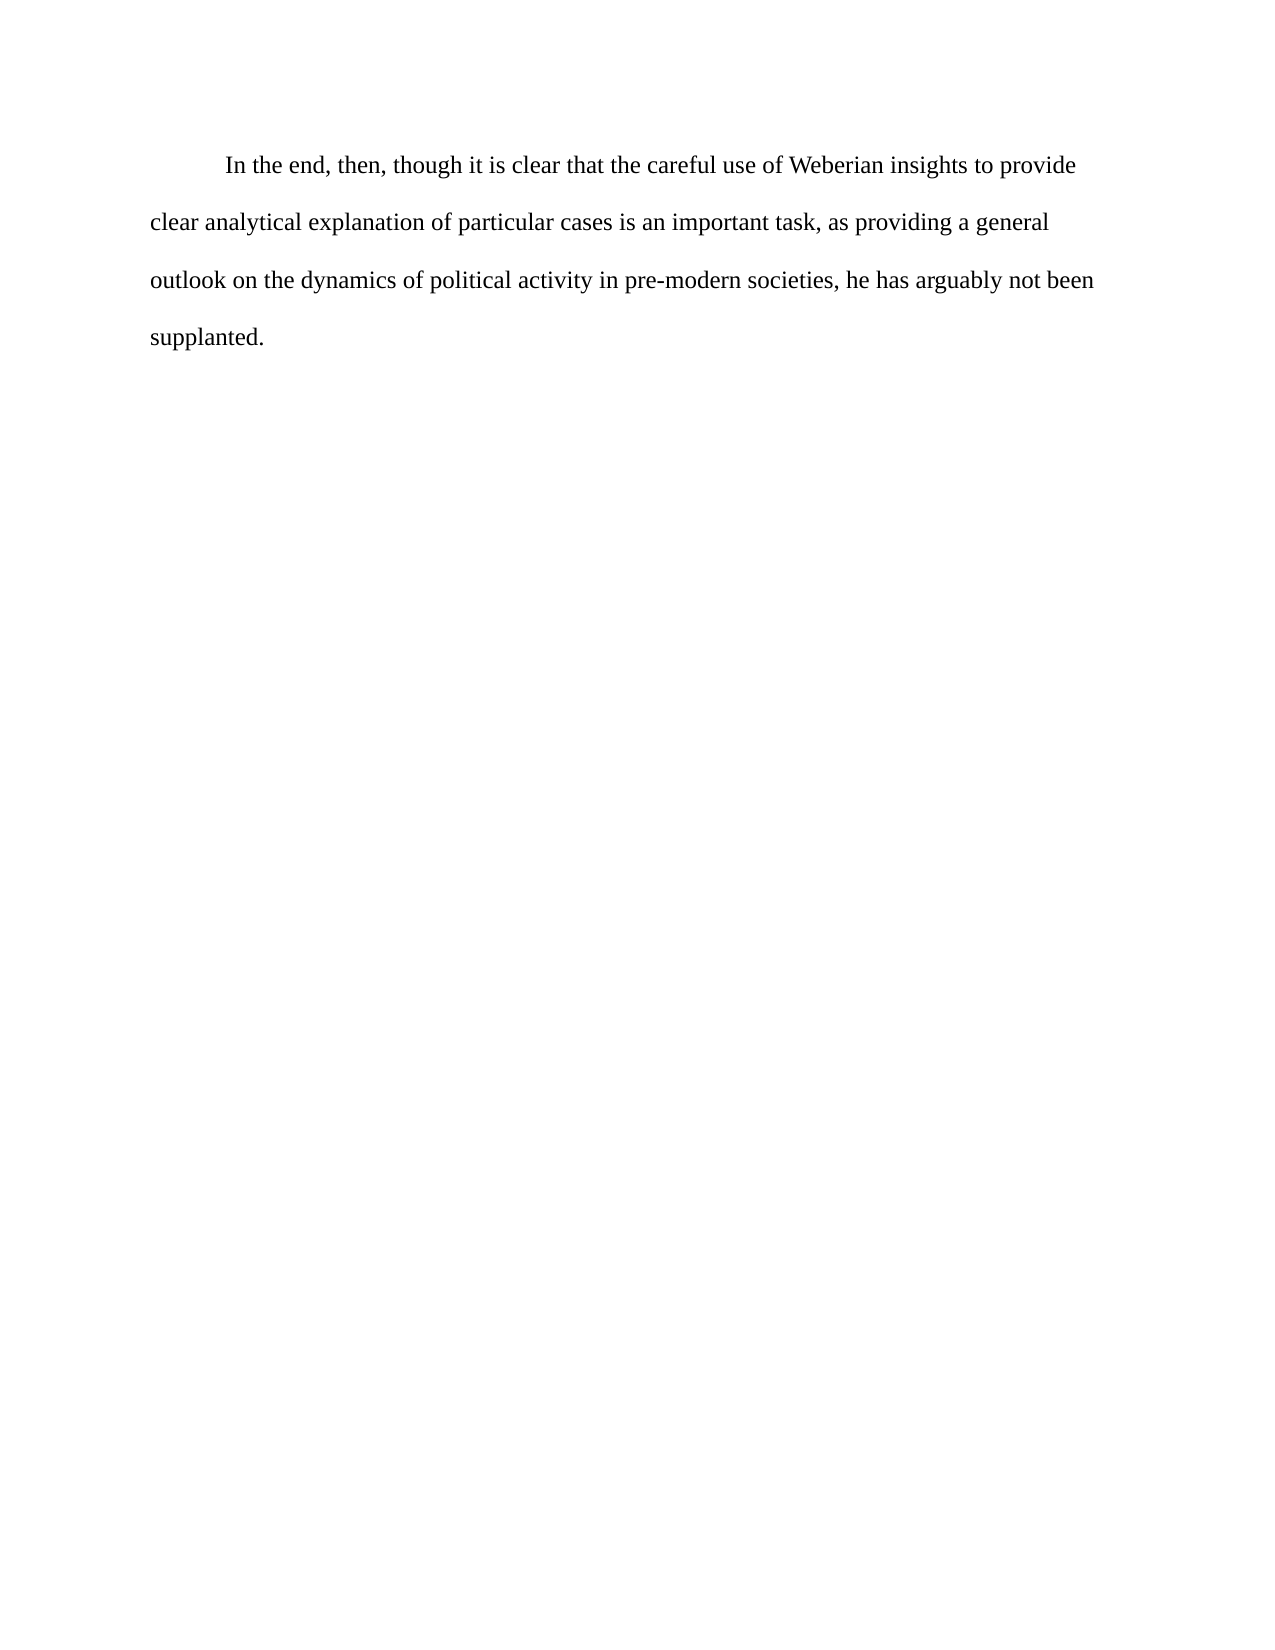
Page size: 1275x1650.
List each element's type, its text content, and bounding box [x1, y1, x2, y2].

text In the end, then, though it is clear that the careful use of Weberian insights to provide clear analytical explanation of particular cases is an important task, as providing a general outlook on the dynamics of political activity in pre-modern societies, he has arguably not been supplanted. [150, 150, 1125, 409]
